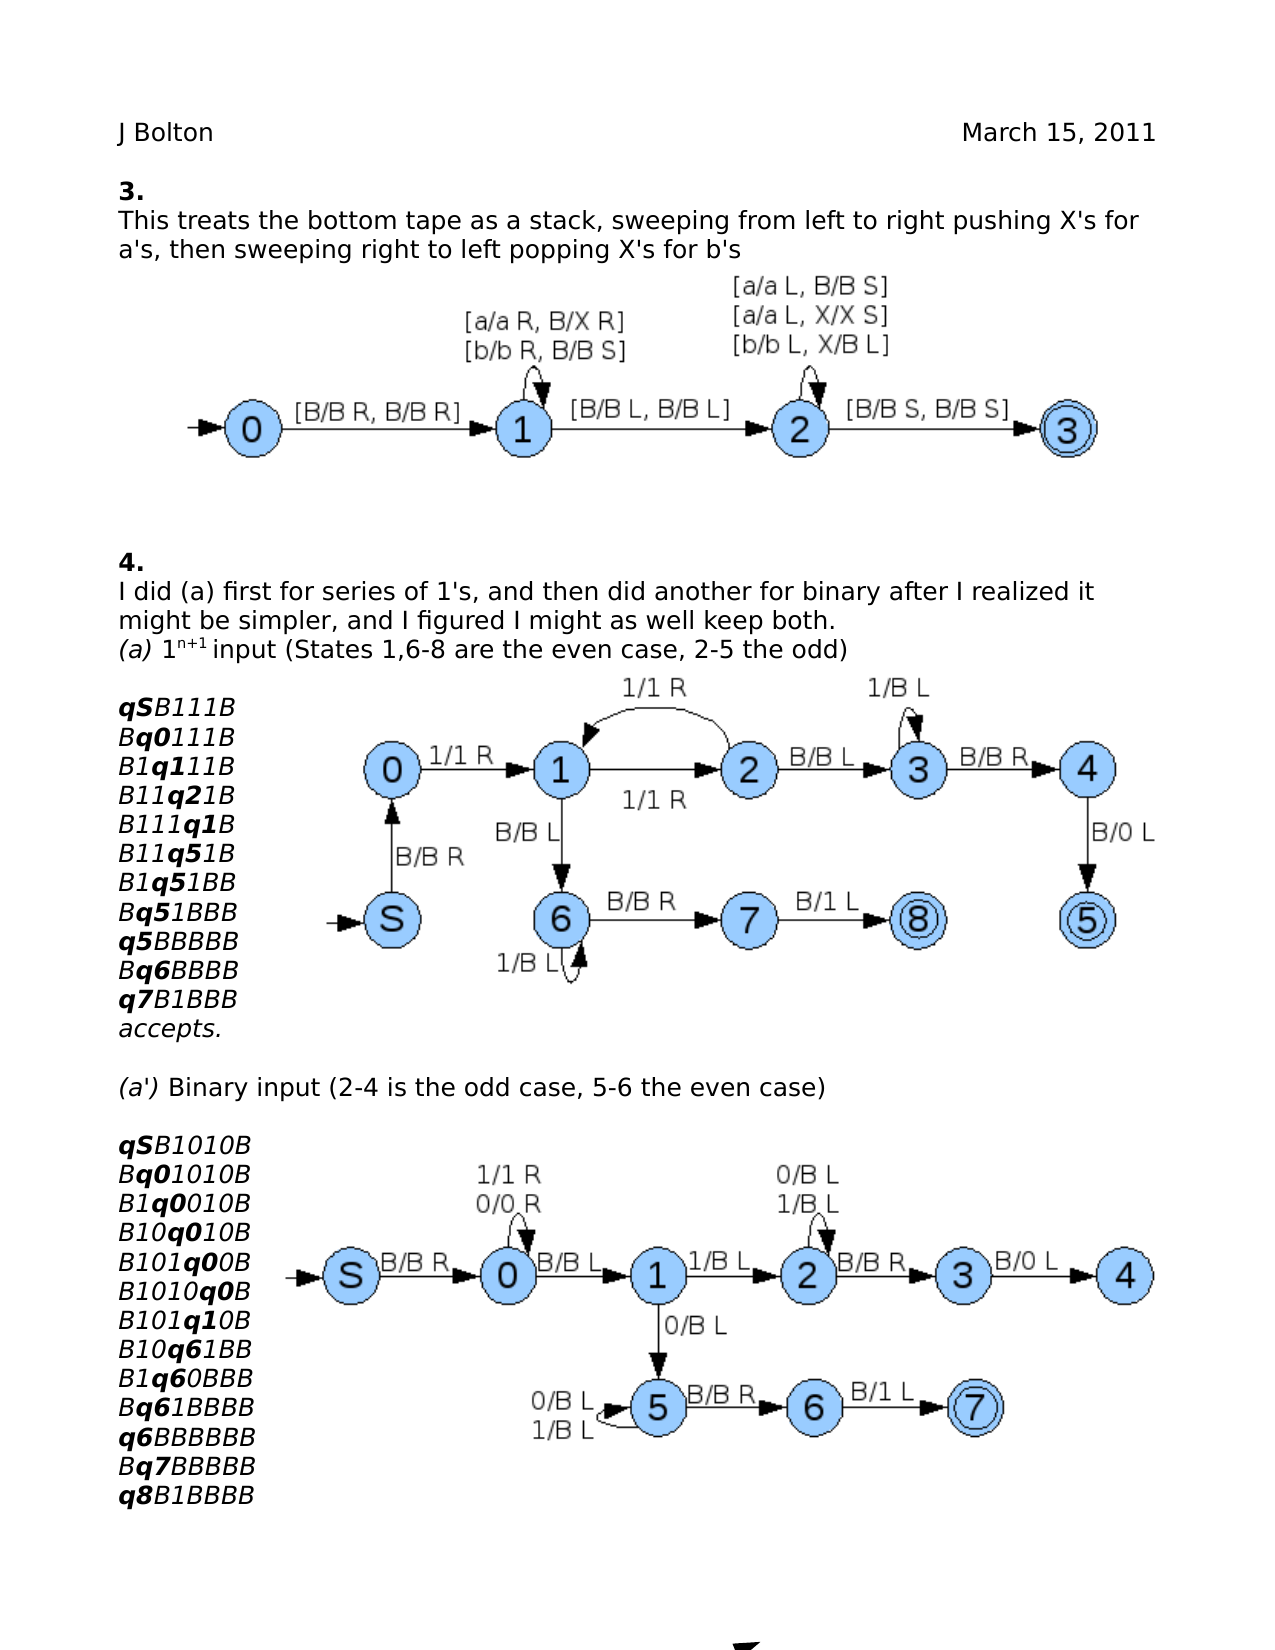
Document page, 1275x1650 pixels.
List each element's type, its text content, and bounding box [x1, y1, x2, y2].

text B1q51BB [118, 868, 313, 898]
text I did (a) first for series of 1's, and then did another for binary after I realized it might be simpler, and I figured I might as well keep both. [118, 577, 1157, 635]
picture [174, 264, 1101, 461]
text (a) 1n+1 input (States 1,6-8 are the even case, 2-5 the odd) [118, 635, 1157, 664]
text Bq51BBB [118, 898, 313, 927]
text B101q10B [118, 1306, 272, 1335]
text q5BBBBB [118, 927, 313, 956]
text 3. [118, 177, 1157, 206]
text B111q1B [118, 810, 313, 839]
text B1q111B [118, 752, 313, 781]
text q6BBBBBB [118, 1423, 272, 1452]
text B10q010B [118, 1218, 272, 1248]
text Bq7BBBBB [118, 1452, 1157, 1481]
text q8B1BBBB [118, 1481, 1157, 1510]
text (a') Binary input (2-4 is the odd case, 5-6 the even case) [118, 1073, 1157, 1102]
text B10q61BB [118, 1335, 272, 1364]
text qSB1010B [118, 1131, 1157, 1160]
text Bq61BBBB [118, 1393, 272, 1423]
text B101q00B [118, 1248, 272, 1277]
picture [313, 666, 1213, 998]
text Bq01010B [118, 1160, 272, 1189]
text B11q21B [118, 781, 313, 810]
text 4. [118, 548, 1157, 577]
text accepts. [118, 1014, 1157, 1043]
text B1q0010B [118, 1189, 272, 1218]
text B1q60BBB [118, 1364, 272, 1393]
text B1010q0B [118, 1277, 272, 1306]
text q7B1BBB [118, 985, 1157, 1014]
text Bq6BBBB [118, 956, 313, 985]
text qSB111B [118, 693, 313, 723]
text Bq0111B [118, 723, 313, 752]
text This treats the bottom tape as a stack, sweeping from left to right pushing X's for a's, then sweeping right to left popping X's for b's [118, 206, 1157, 264]
text B11q51B [118, 839, 313, 868]
picture [272, 1153, 1156, 1456]
